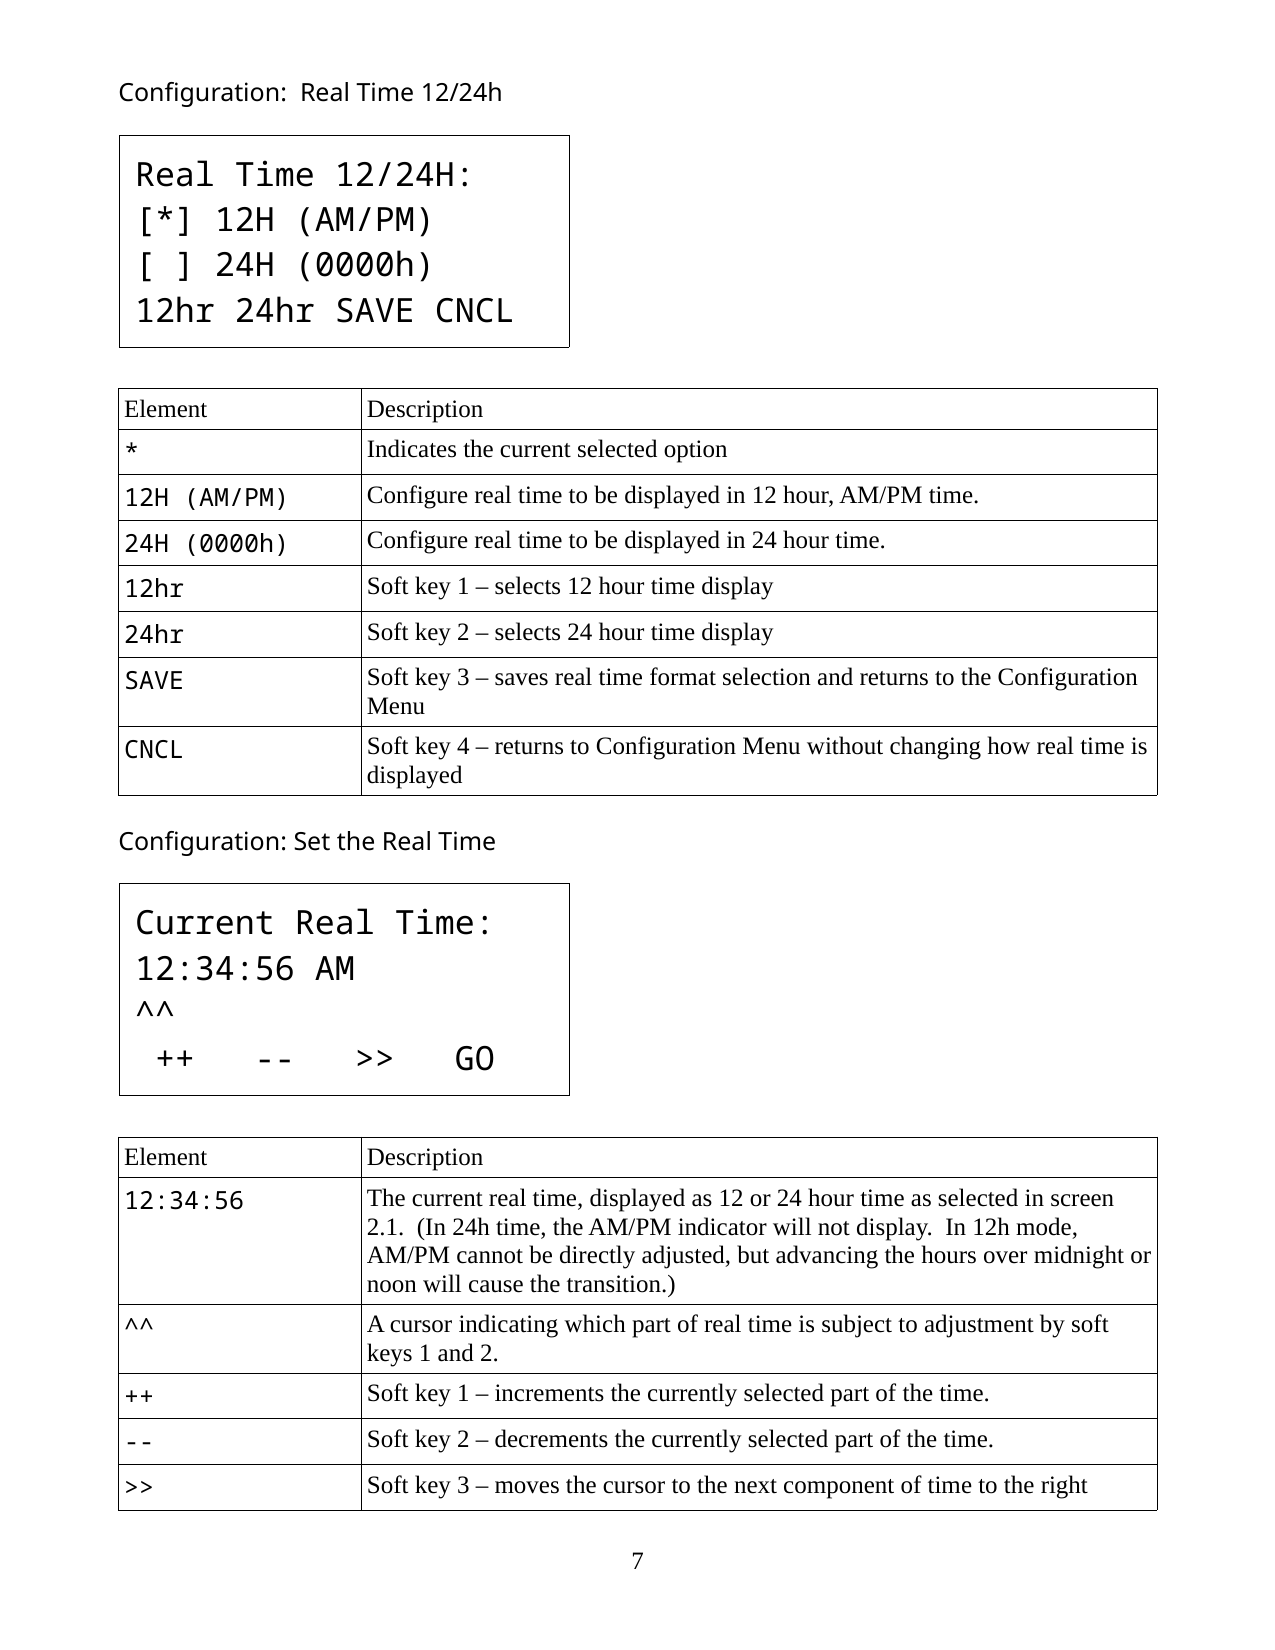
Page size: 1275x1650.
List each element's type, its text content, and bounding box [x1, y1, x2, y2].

table_cell Soft key 1 – selects 12 hour time display [362, 566, 1157, 611]
table_cell * [119, 430, 361, 474]
table_cell Soft key 2 – selects 24 hour time display [362, 612, 1157, 657]
text Configuration: Set the Real Time [118, 823, 1157, 858]
table_cell 24hr [119, 612, 361, 657]
text ++ -- >> GO [135, 1035, 553, 1081]
table_header Description [362, 1138, 1157, 1177]
text [ ] 24H (0000h) [135, 241, 553, 287]
text Real Time 12/24H: [135, 150, 553, 196]
table_cell Configure real time to be displayed in 12 hour, AM/PM time. [362, 475, 1157, 520]
table_header Description [362, 389, 1157, 428]
text 12hr 24hr SAVE CNCL [135, 287, 553, 332]
table_cell Soft key 3 – moves the cursor to the next component of time to the right [362, 1465, 1157, 1509]
text 12:34:56 AM [135, 944, 553, 990]
table_cell 12:34:56 [119, 1178, 361, 1303]
table_cell Soft key 3 – saves real time format selection and returns to the Configuration Menu [362, 658, 1157, 726]
table_cell A cursor indicating which part of real time is subject to adjustment by soft keys 1 and 2. [362, 1305, 1157, 1373]
table_cell >> [119, 1465, 361, 1509]
text [*] 12H (AM/PM) [135, 196, 553, 241]
table_cell Soft key 4 – returns to Configuration Menu without changing how real time is displayed [362, 727, 1157, 795]
table_cell The current real time, displayed as 12 or 24 hour time as selected in screen 2.1. (In 24h time, the AM/PM indicator will not display. In 12h mode, AM/PM cannot be directly adjusted, but advancing the hours over midnight or noon will cause the transition.) [362, 1178, 1157, 1303]
table_cell -- [119, 1419, 361, 1464]
text Configuration: Real Time 12/24h [118, 75, 1157, 109]
text ^^ [135, 990, 553, 1035]
table_cell Soft key 1 – increments the currently selected part of the time. [362, 1374, 1157, 1418]
table_header Element [119, 1138, 361, 1177]
table_cell SAVE [119, 658, 361, 726]
text Current Real Time: [135, 899, 553, 944]
table_cell ^^ [119, 1305, 361, 1373]
table_cell 24H (0000h) [119, 521, 361, 565]
table_header Element [119, 389, 361, 428]
table_cell ++ [119, 1374, 361, 1418]
table_cell Configure real time to be displayed in 24 hour time. [362, 521, 1157, 565]
table_cell 12hr [119, 566, 361, 611]
table_cell CNCL [119, 727, 361, 795]
table_cell Soft key 2 – decrements the currently selected part of the time. [362, 1419, 1157, 1464]
table_cell 12H (AM/PM) [119, 475, 361, 520]
table_cell Indicates the current selected option [362, 430, 1157, 474]
